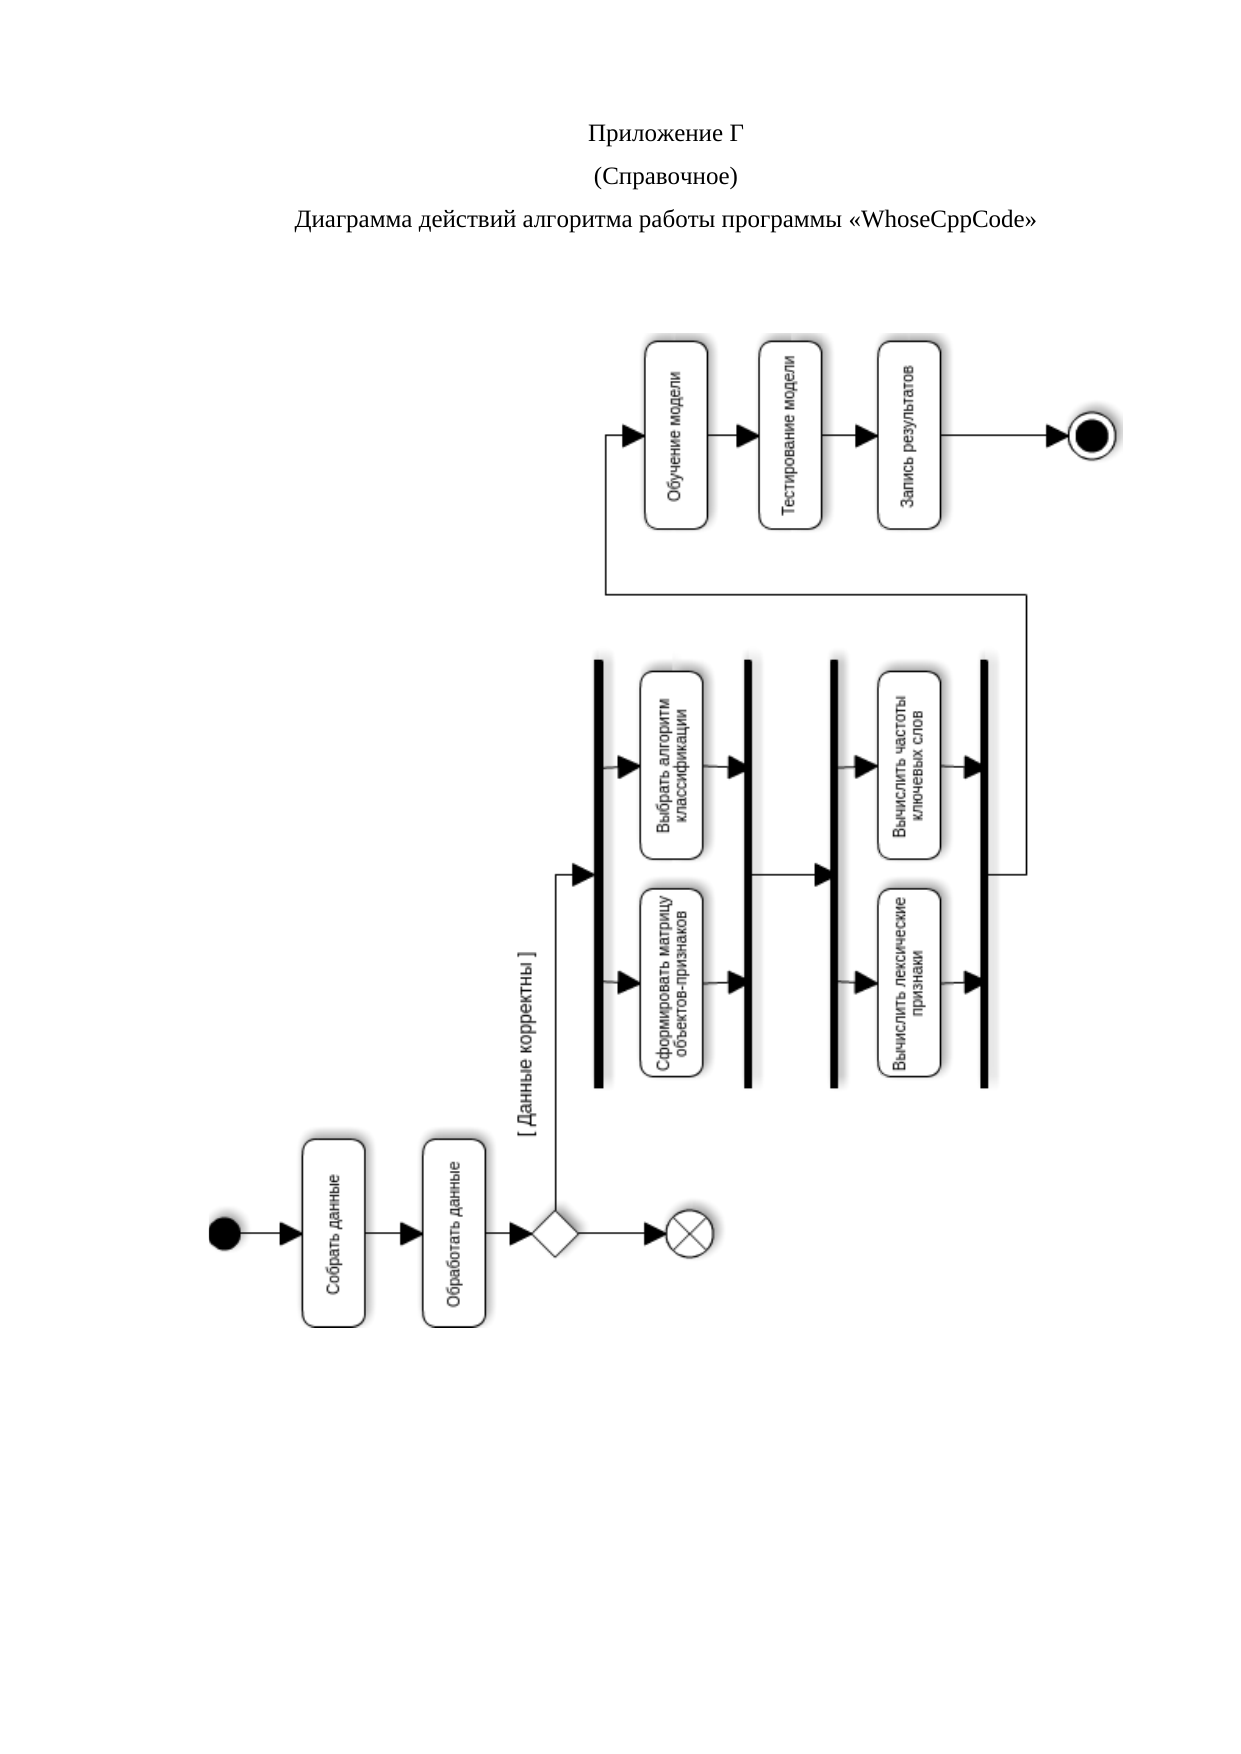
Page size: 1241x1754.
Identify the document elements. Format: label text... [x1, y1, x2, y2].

picture [208, 333, 1123, 1328]
text Приложение Г [149, 118, 1182, 147]
text Диаграмма действий алгоритма работы программы «WhoseCppCode» [149, 204, 1182, 233]
text (Справочное) [149, 161, 1182, 190]
